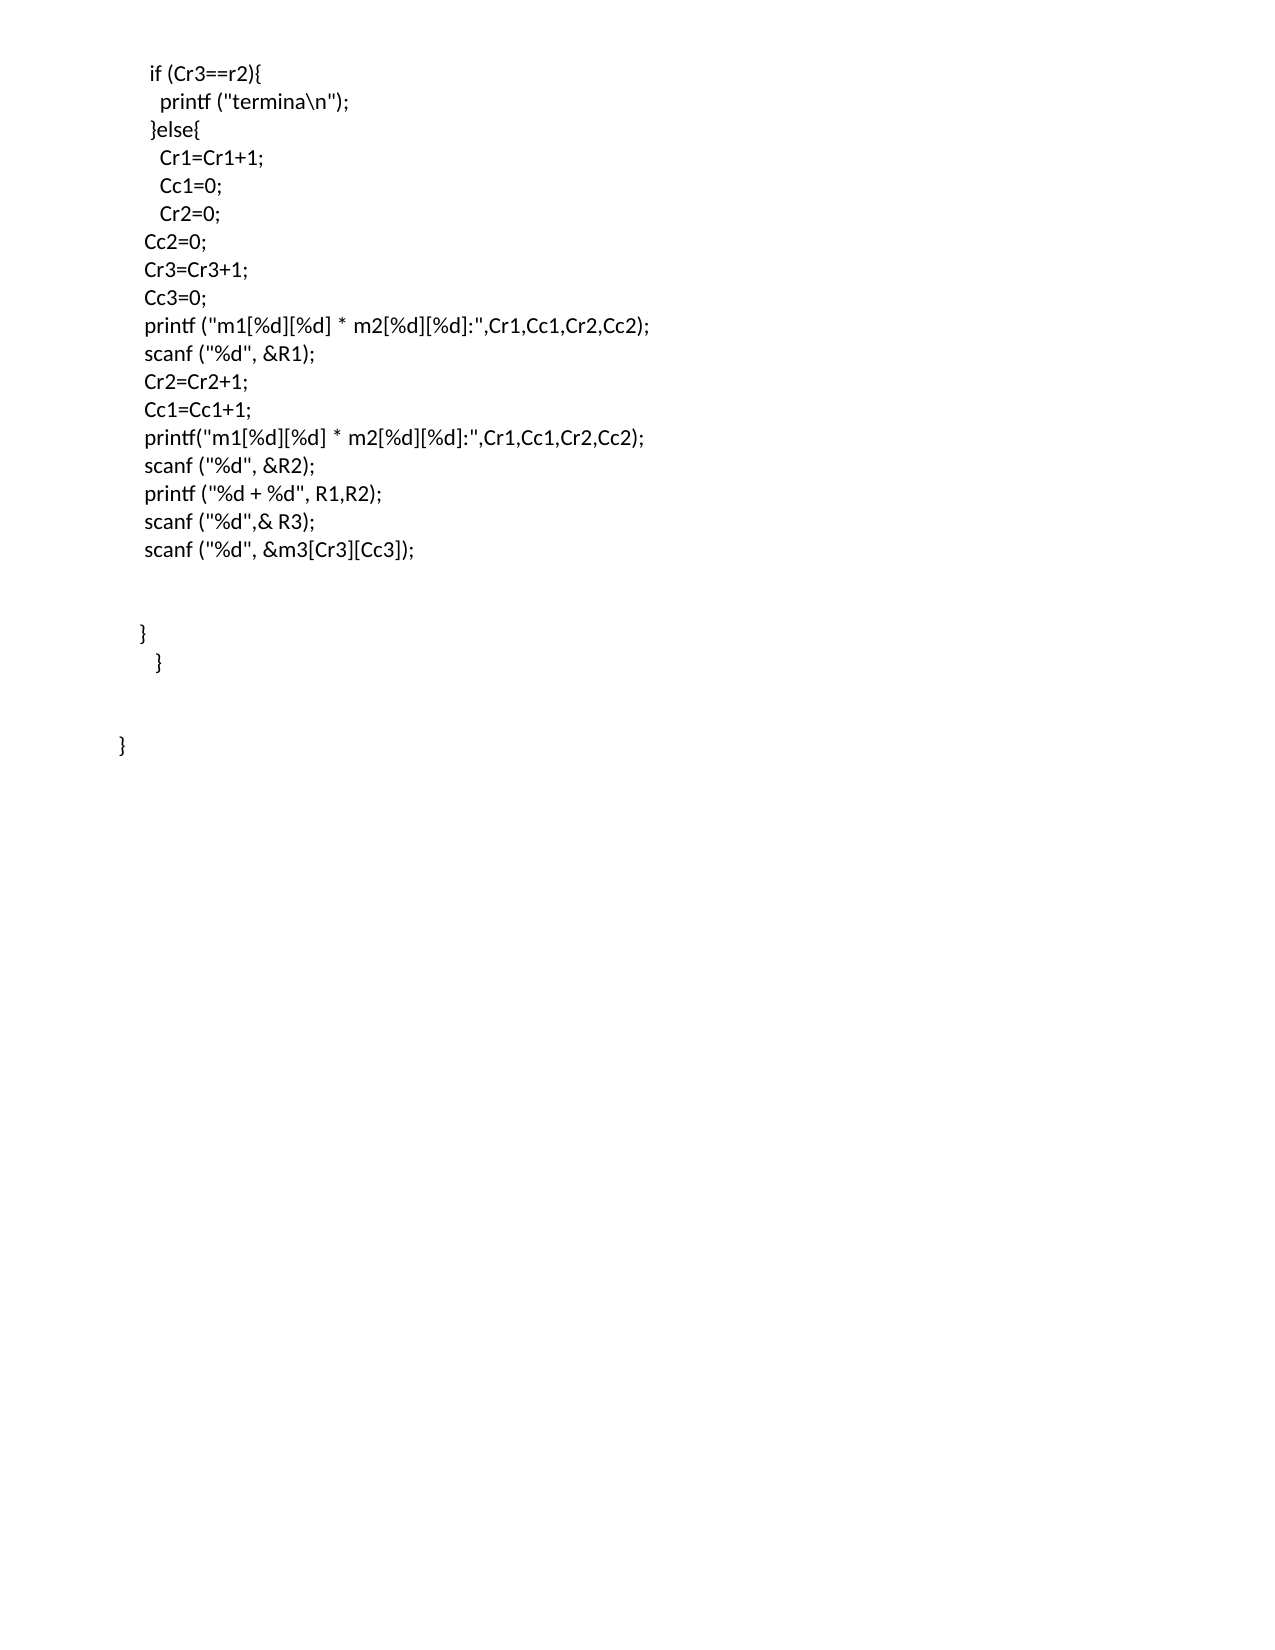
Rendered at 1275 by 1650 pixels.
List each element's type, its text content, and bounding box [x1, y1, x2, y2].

text } [118, 704, 1205, 760]
text if (Cr3==r2){ printf ("termina\n"); }else{ Cr1=Cr1+1; Cc1=0; Cr2=0; Cc2=0; Cr3=Cr3+1; Cc3=0; printf ("m1[%d][%d] * m2[%d][%d]:",Cr1,Cc1,Cr2,Cc2); scanf ("%d", &R1); Cr2=Cr2+1; Cc1=Cc1+1; printf("m1[%d][%d] * m2[%d][%d]:",Cr1,Cc1,Cr2,Cc2); scanf ("%d", &R2); printf ("%d + %d", R1,R2); scanf ("%d",& R3); scanf ("%d", &m3[Cr3][Cc3]); } } [118, 59, 1205, 704]
